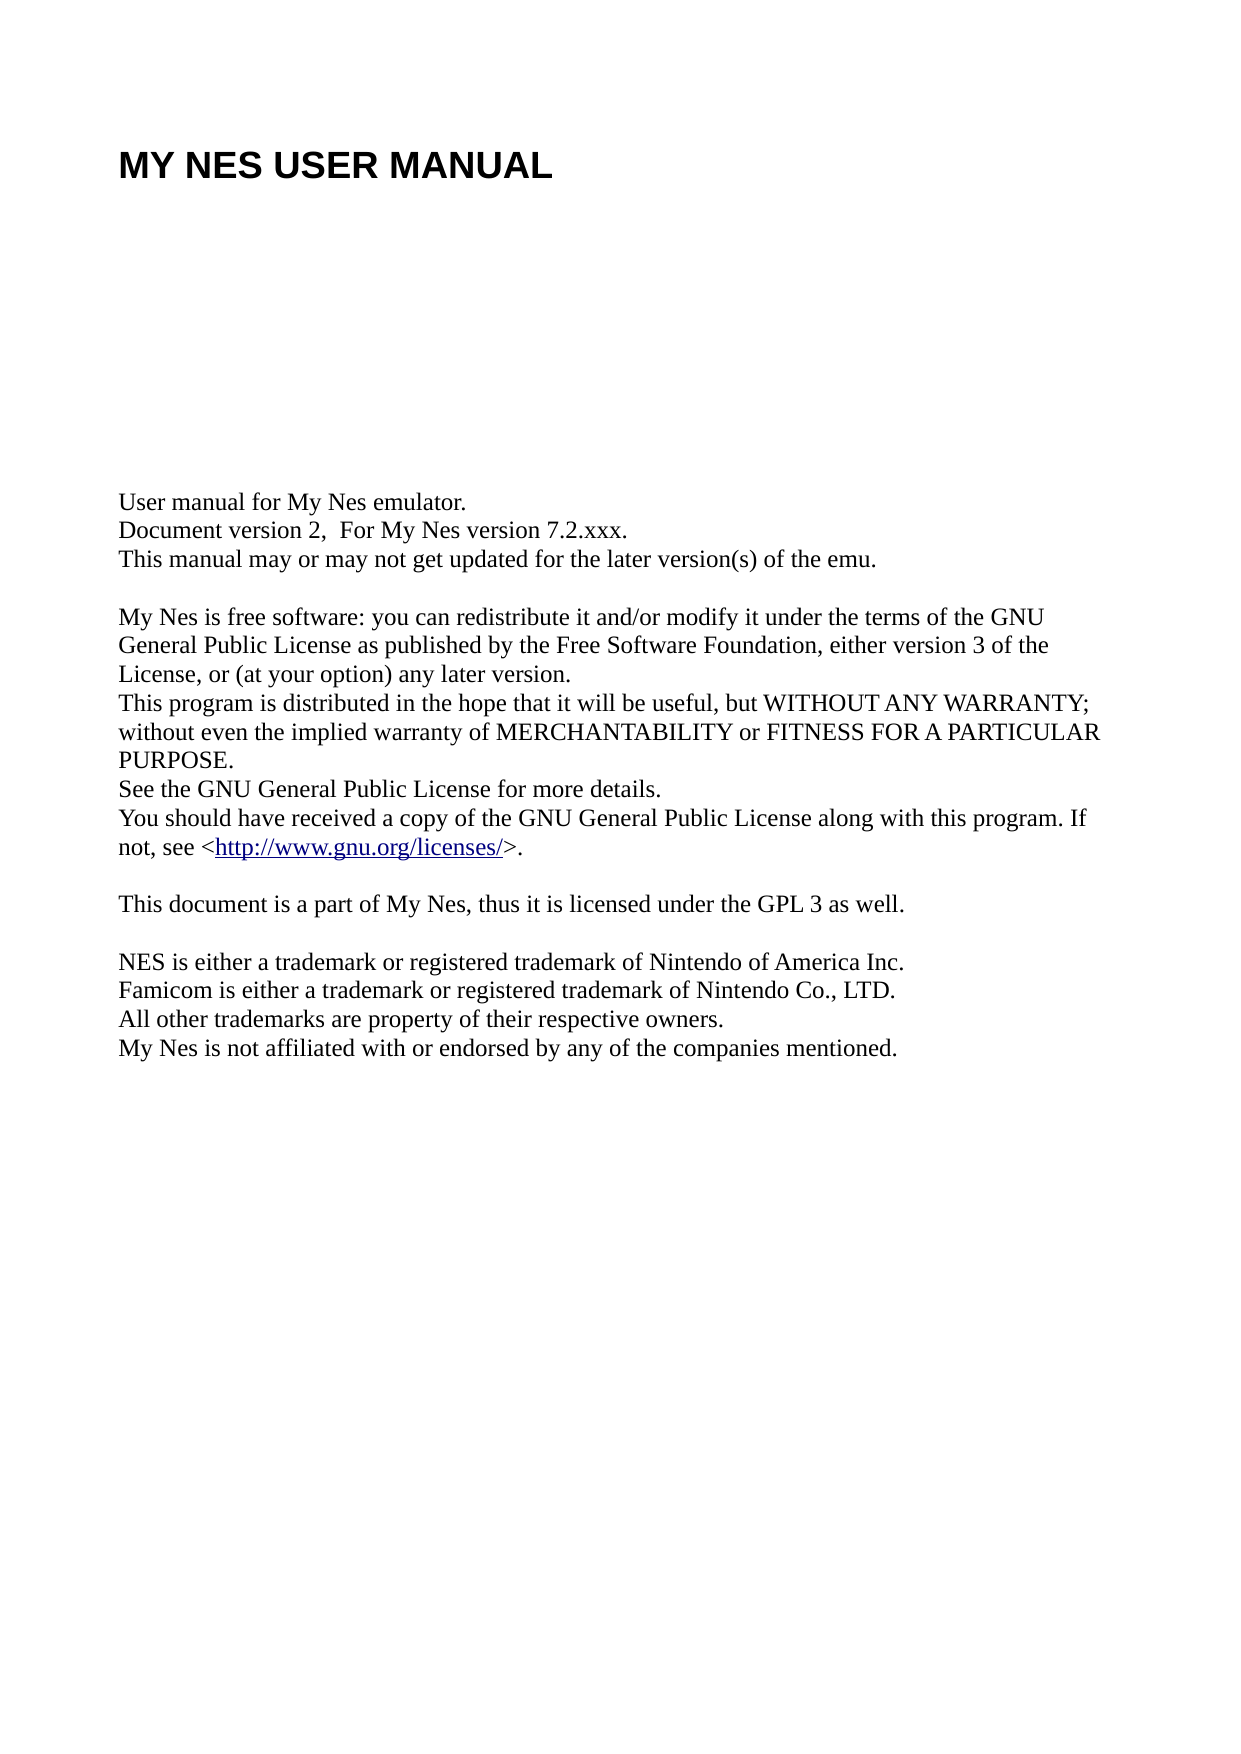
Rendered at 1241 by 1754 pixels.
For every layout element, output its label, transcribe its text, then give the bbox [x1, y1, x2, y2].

text Famicom is either a trademark or registered trademark of Nintendo Co., LTD. [118, 976, 1122, 1004]
text This manual may or may not get updated for the later version(s) of the emu. [118, 544, 1122, 573]
text NES is either a trademark or registered trademark of Nintendo of America Inc. [118, 947, 1122, 976]
text This document is a part of My Nes, thus it is licensed under the GPL 3 as well. [118, 889, 1122, 918]
text See the GNU General Public License for more details. [118, 774, 1122, 803]
text My Nes is not affiliated with or endorsed by any of the companies mentioned. [118, 1033, 1122, 1062]
text User manual for My Nes emulator. [118, 487, 1122, 516]
subtitle MY NES USER MANUAL [118, 143, 1122, 187]
text Document version 2, For My Nes version 7.2.xxx. [118, 516, 1122, 544]
text My Nes is free software: you can redistribute it and/or modify it under the terms of the GNU General Public License as published by the Free Software Foundation, either version 3 of the License, or (at your option) any later version. [118, 602, 1122, 688]
text You should have received a copy of the GNU General Public License along with this program. If not, see <http://www.gnu.org/licenses/>. [118, 803, 1122, 861]
text This program is distributed in the hope that it will be useful, but WITHOUT ANY WARRANTY; without even the implied warranty of MERCHANTABILITY or FITNESS FOR A PARTICULAR PURPOSE. [118, 688, 1122, 774]
text All other trademarks are property of their respective owners. [118, 1004, 1122, 1033]
